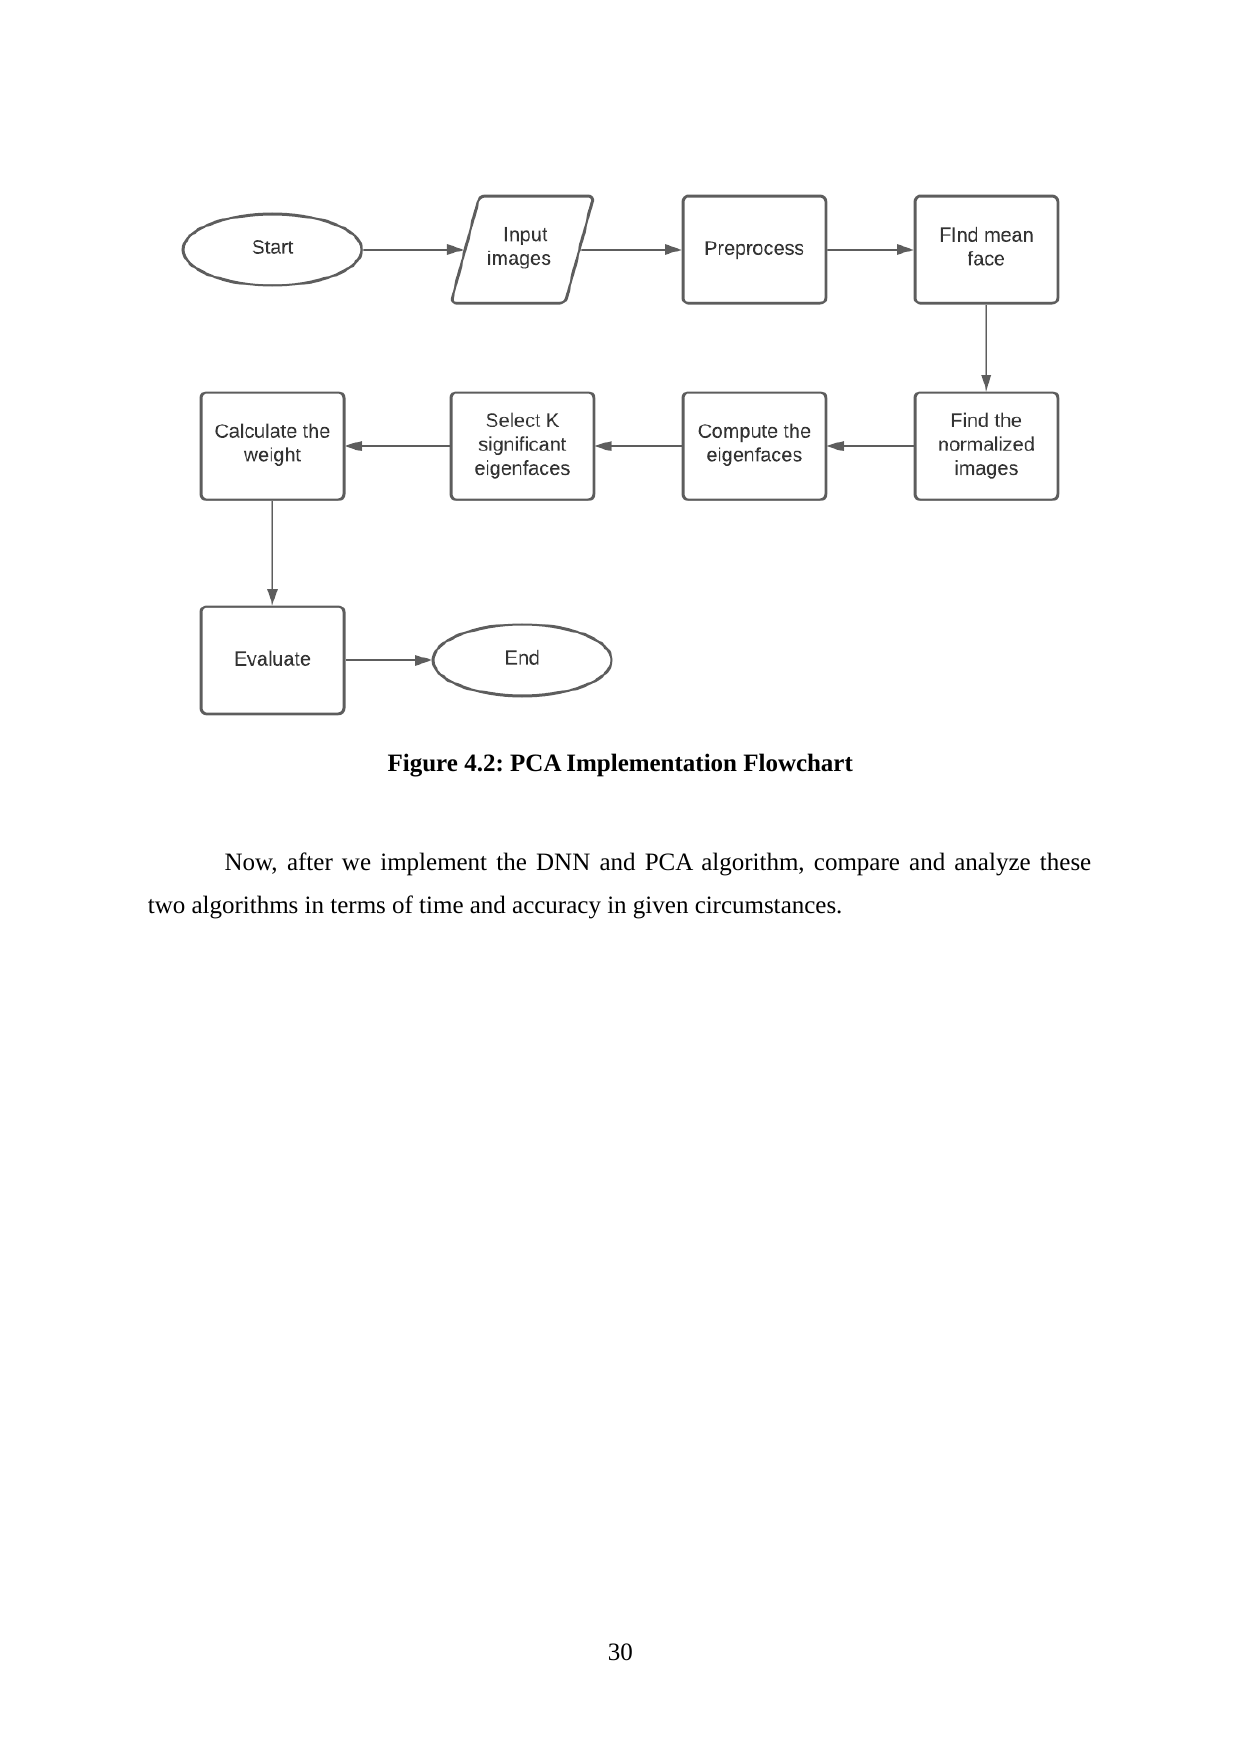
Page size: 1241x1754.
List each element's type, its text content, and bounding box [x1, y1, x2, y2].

text Now, after we implement the DNN and PCA algorithm, compare and analyze these two algorithms in terms of time and accuracy in given circumstances. [148, 847, 1093, 919]
picture [147, 160, 1093, 749]
text Figure 4.2: PCA Implementation Flowchart [148, 749, 1093, 777]
